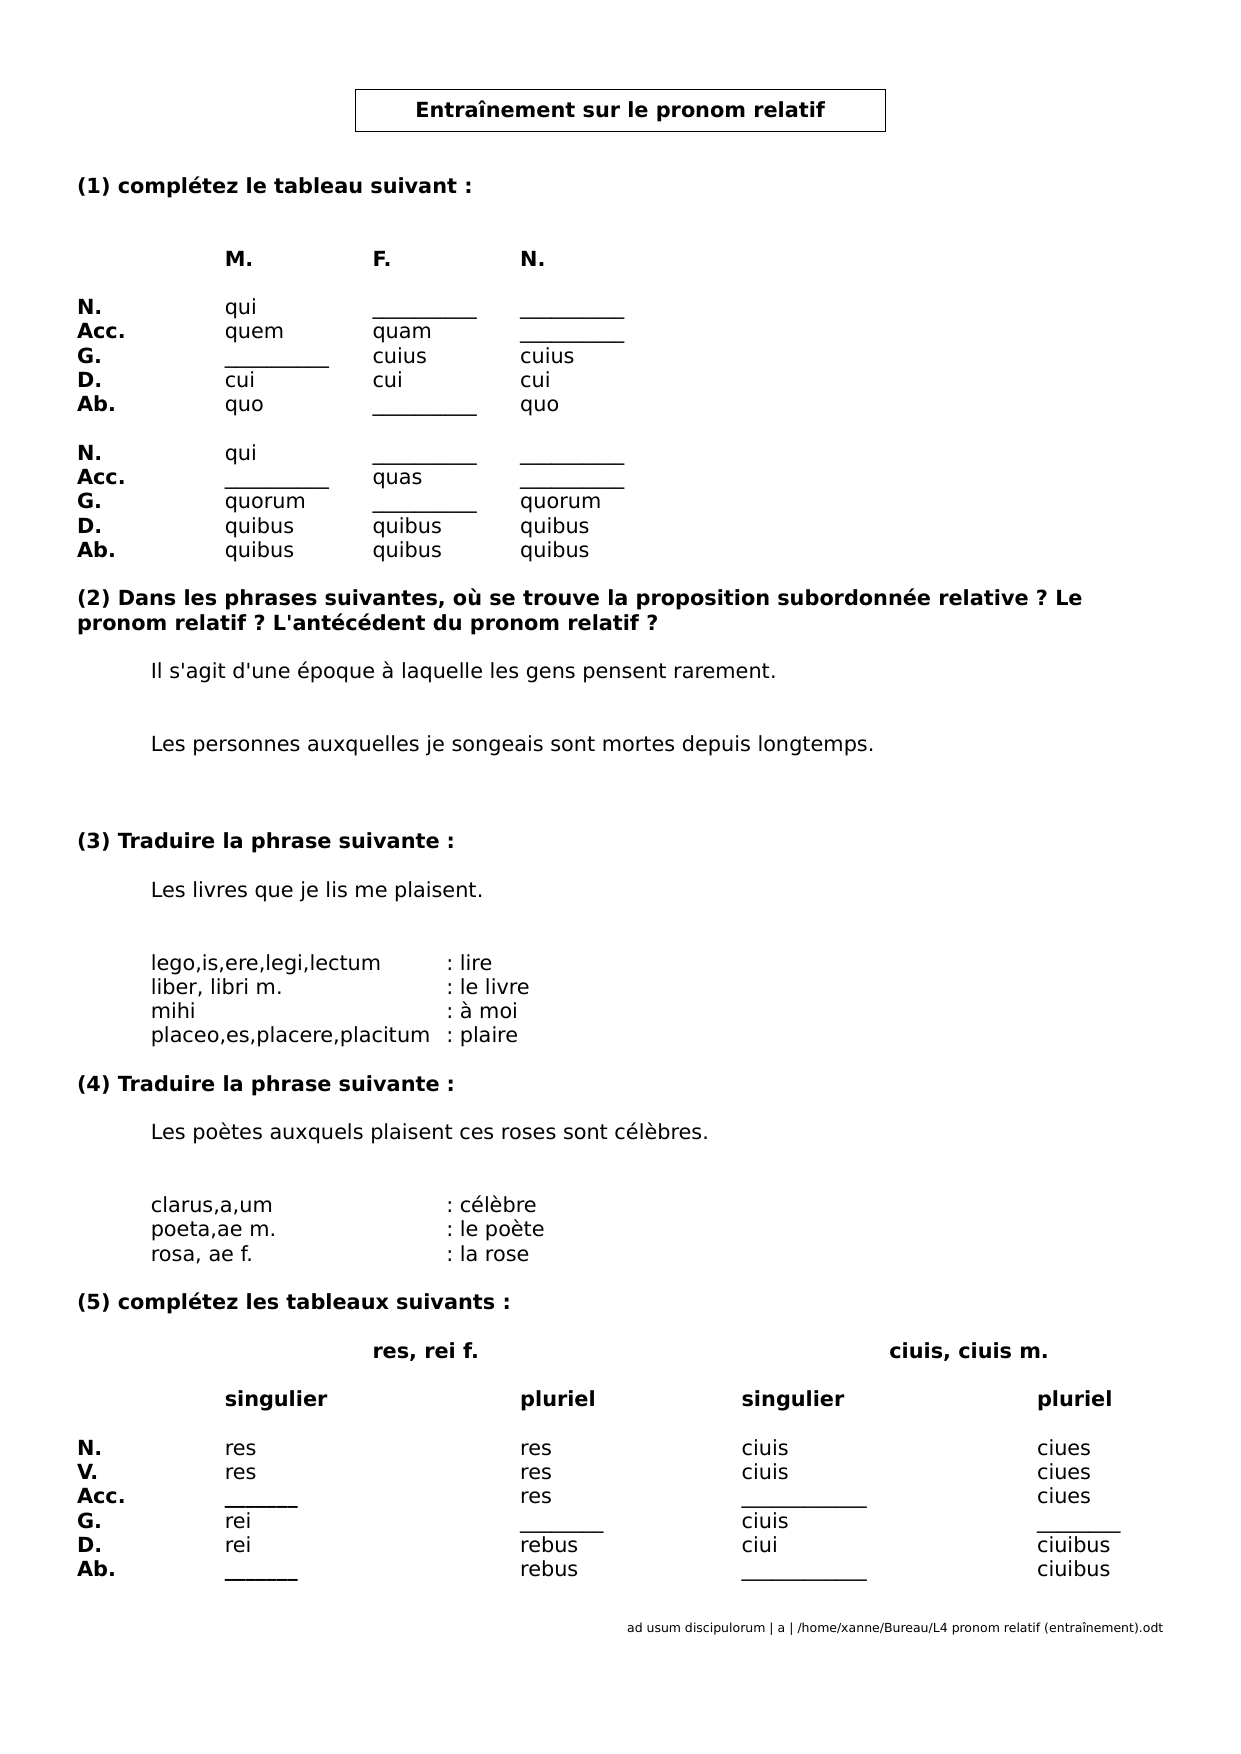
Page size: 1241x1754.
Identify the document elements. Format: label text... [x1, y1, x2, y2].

text Acc. quem quam __________ [77, 319, 1163, 344]
text Les livres que je lis me plaisent. [77, 878, 1163, 902]
text G. rei ________ ciuis ________ [77, 1509, 1163, 1533]
text N. res res ciuis ciues [77, 1436, 1163, 1460]
text Ab. quibus quibus quibus [77, 538, 1163, 562]
text N. qui __________ __________ [77, 441, 1163, 465]
text N. qui __________ __________ [77, 295, 1163, 319]
text V. res res ciuis ciues [77, 1460, 1163, 1484]
text (2) Dans les phrases suivantes, où se trouve la proposition subordonnée relative ? Le pronom relatif ? L'antécédent du pronom relatif ? [77, 586, 1163, 635]
text Ab. _______ rebus ____________ ciuibus [77, 1557, 1163, 1582]
text Acc. _______ res ____________ ciues [77, 1484, 1163, 1509]
text mihi : à moi [77, 999, 1163, 1023]
text Les personnes auxquelles je songeais sont mortes depuis longtemps. [77, 732, 1163, 756]
text liber, libri m. : le livre [77, 975, 1163, 999]
text G. __________ cuius cuius [77, 344, 1163, 368]
text G. quorum __________ quorum [77, 489, 1163, 514]
text D. quibus quibus quibus [77, 514, 1163, 538]
text (1) complétez le tableau suivant : [77, 174, 1163, 198]
text res, rei f. ciuis, ciuis m. [77, 1339, 1163, 1363]
text D. cui cui cui [77, 368, 1163, 392]
text placeo,es,placere,placitum : plaire [77, 1023, 1163, 1048]
text (4) Traduire la phrase suivante : [77, 1072, 1163, 1096]
text lego,is,ere,legi,lectum : lire [77, 951, 1163, 975]
text M. F. N. [77, 247, 1163, 271]
text Ab. quo __________ quo [77, 392, 1163, 417]
text poeta,ae m. : le poète [77, 1217, 1163, 1242]
text D. rei rebus ciui ciuibus [77, 1533, 1163, 1557]
text singulier pluriel singulier pluriel [77, 1387, 1163, 1412]
text Entraînement sur le pronom relatif [363, 98, 877, 122]
text Il s'agit d'une époque à laquelle les gens pensent rarement. [77, 659, 1163, 683]
text Les poètes auxquels plaisent ces roses sont célèbres. [77, 1120, 1163, 1145]
text Acc. __________ quas __________ [77, 465, 1163, 489]
text (3) Traduire la phrase suivante : [77, 829, 1163, 853]
text clarus,a,um : célèbre [77, 1193, 1163, 1217]
text (5) complétez les tableaux suivants : [77, 1290, 1163, 1314]
text rosa, ae f. : la rose [77, 1242, 1163, 1266]
